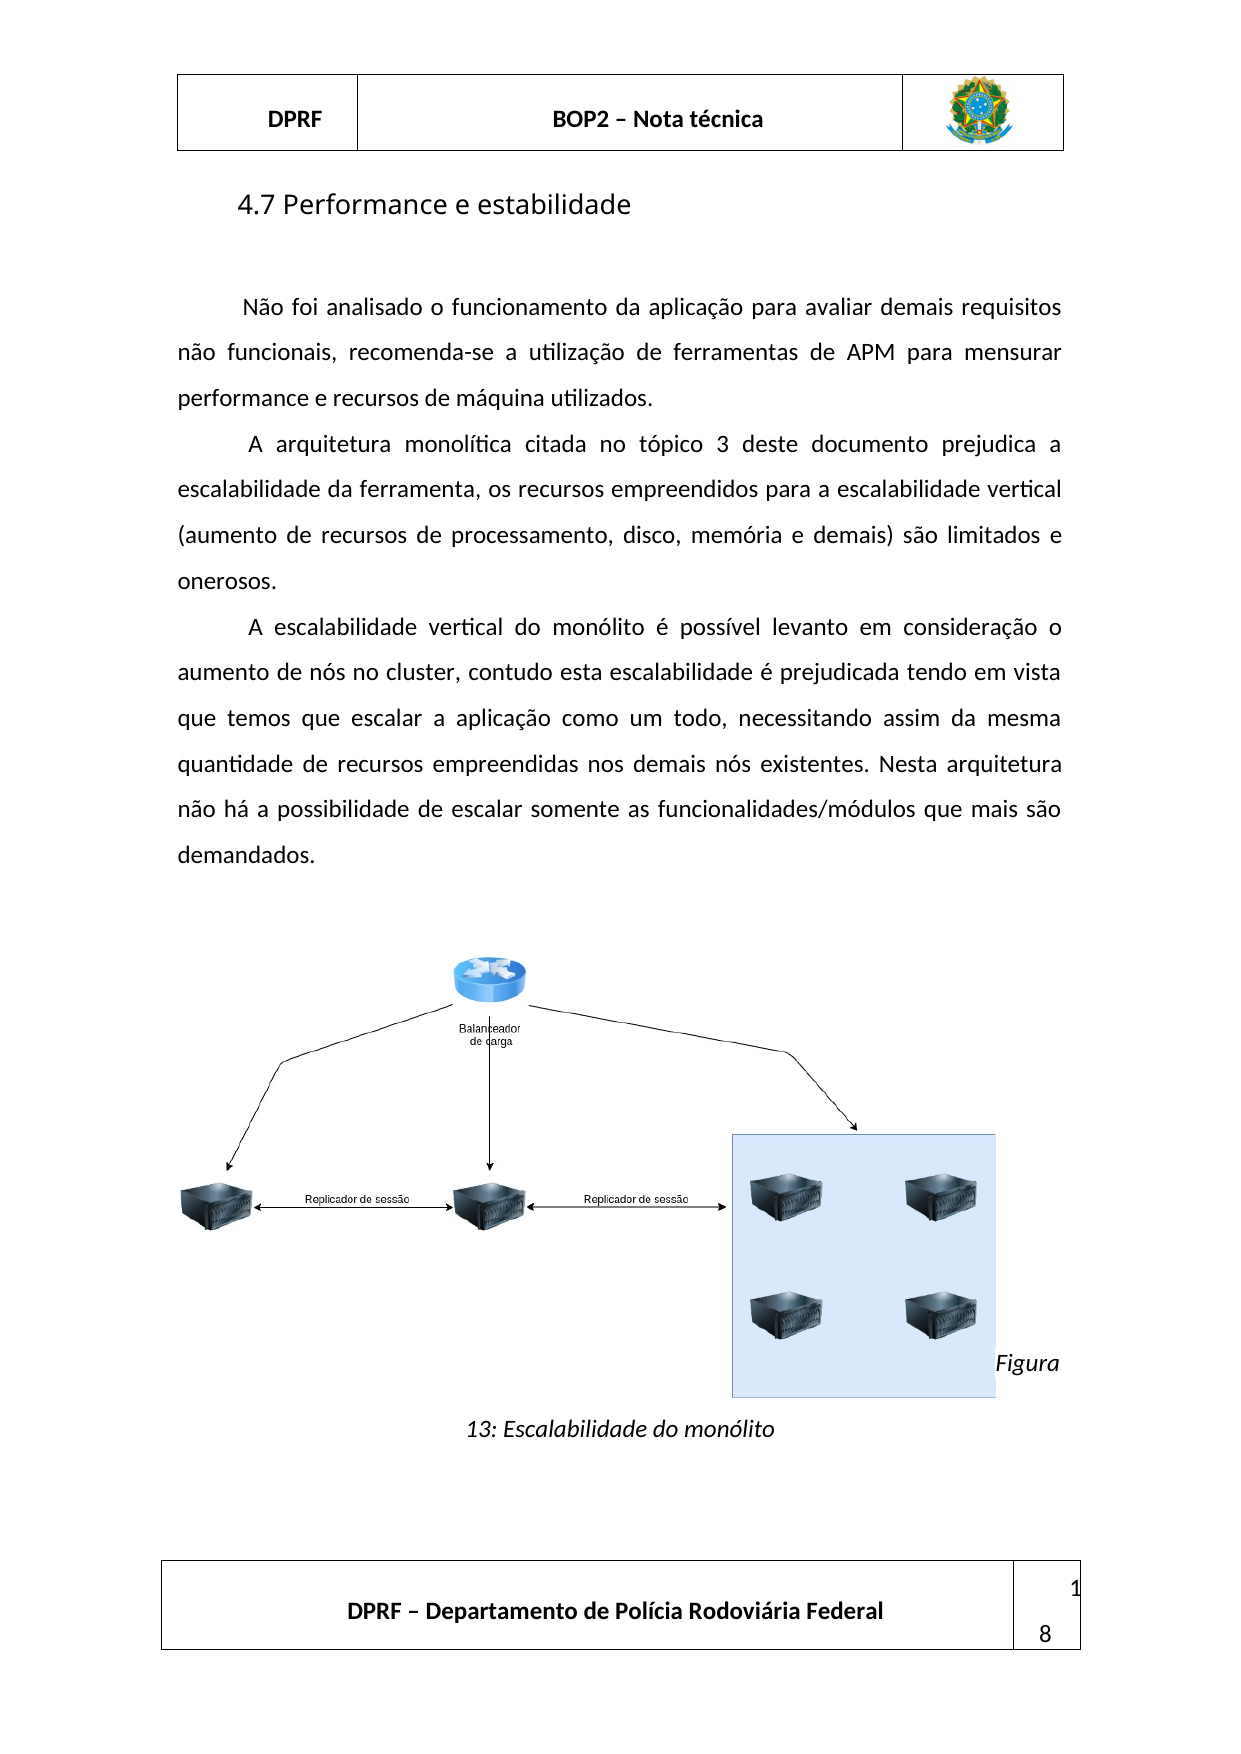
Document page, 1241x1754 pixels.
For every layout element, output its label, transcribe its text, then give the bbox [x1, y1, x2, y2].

text Não foi analisado o funcionamento da aplicação para avaliar demais requisitos não funcionais, recomenda-se a utilização de ferramentas de APM para mensurar performance e recursos de máquina utilizados. [177, 291, 1063, 336]
picture [180, 943, 996, 1398]
text A escalabilidade vertical do monólito é possível levanto em consideração o aumento de nós no cluster, contudo esta escalabilidade é prejudicada tendo em vista que temos que escalar a aplicação como um todo, necessitando assim da mesma quantidade de recursos empreendidas nos demais nós existentes. Nesta arquitetura não há a possibilidade de escalar somente as funcionalidades/módulos que mais são demandados. [177, 824, 1063, 870]
text A escalabilidade vertical do monólito é possível levanto em consideração o aumento de nós no cluster, contudo esta escalabilidade é prejudicada tendo em vista que temos que escalar a aplicação como um todo, necessitando assim da mesma quantidade de recursos empreendidas nos demais nós existentes. Nesta arquitetura não há a possibilidade de escalar somente as funcionalidades/módulos que mais são demandados. [177, 733, 1063, 748]
text Figura 13: Escalabilidade do monólito [177, 943, 1063, 1443]
text A arquitetura monolítica citada no tópico 3 deste documento prejudica a escalabilidade da ferramenta, os recursos empreendidos para a escalabilidade vertical (aumento de recursos de processamento, disco, memória e demais) são limitados e onerosos. [177, 428, 1063, 474]
text A escalabilidade vertical do monólito é possível levanto em consideração o aumento de nós no cluster, contudo esta escalabilidade é prejudicada tendo em vista que temos que escalar a aplicação como um todo, necessitando assim da mesma quantidade de recursos empreendidas nos demais nós existentes. Nesta arquitetura não há a possibilidade de escalar somente as funcionalidades/módulos que mais são demandados. [177, 611, 1063, 656]
subtitle 4.7 Performance e estabilidade [632, 186, 1063, 223]
subtitle 4.7 Performance e estabilidade [177, 186, 237, 223]
text A arquitetura monolítica citada no tópico 3 deste documento prejudica a escalabilidade da ferramenta, os recursos empreendidos para a escalabilidade vertical (aumento de recursos de processamento, disco, memória e demais) são limitados e onerosos. [177, 550, 1063, 596]
picture [944, 75, 1020, 149]
text A escalabilidade vertical do monólito é possível levanto em consideração o aumento de nós no cluster, contudo esta escalabilidade é prejudicada tendo em vista que temos que escalar a aplicação como um todo, necessitando assim da mesma quantidade de recursos empreendidas nos demais nós existentes. Nesta arquitetura não há a possibilidade de escalar somente as funcionalidades/módulos que mais são demandados. [177, 687, 1063, 702]
text A escalabilidade vertical do monólito é possível levanto em consideração o aumento de nós no cluster, contudo esta escalabilidade é prejudicada tendo em vista que temos que escalar a aplicação como um todo, necessitando assim da mesma quantidade de recursos empreendidas nos demais nós existentes. Nesta arquitetura não há a possibilidade de escalar somente as funcionalidades/módulos que mais são demandados. [177, 778, 1063, 794]
text A arquitetura monolítica citada no tópico 3 deste documento prejudica a escalabilidade da ferramenta, os recursos empreendidos para a escalabilidade vertical (aumento de recursos de processamento, disco, memória e demais) são limitados e onerosos. [177, 504, 1063, 519]
text Não foi analisado o funcionamento da aplicação para avaliar demais requisitos não funcionais, recomenda-se a utilização de ferramentas de APM para mensurar performance e recursos de máquina utilizados. [177, 367, 1063, 413]
